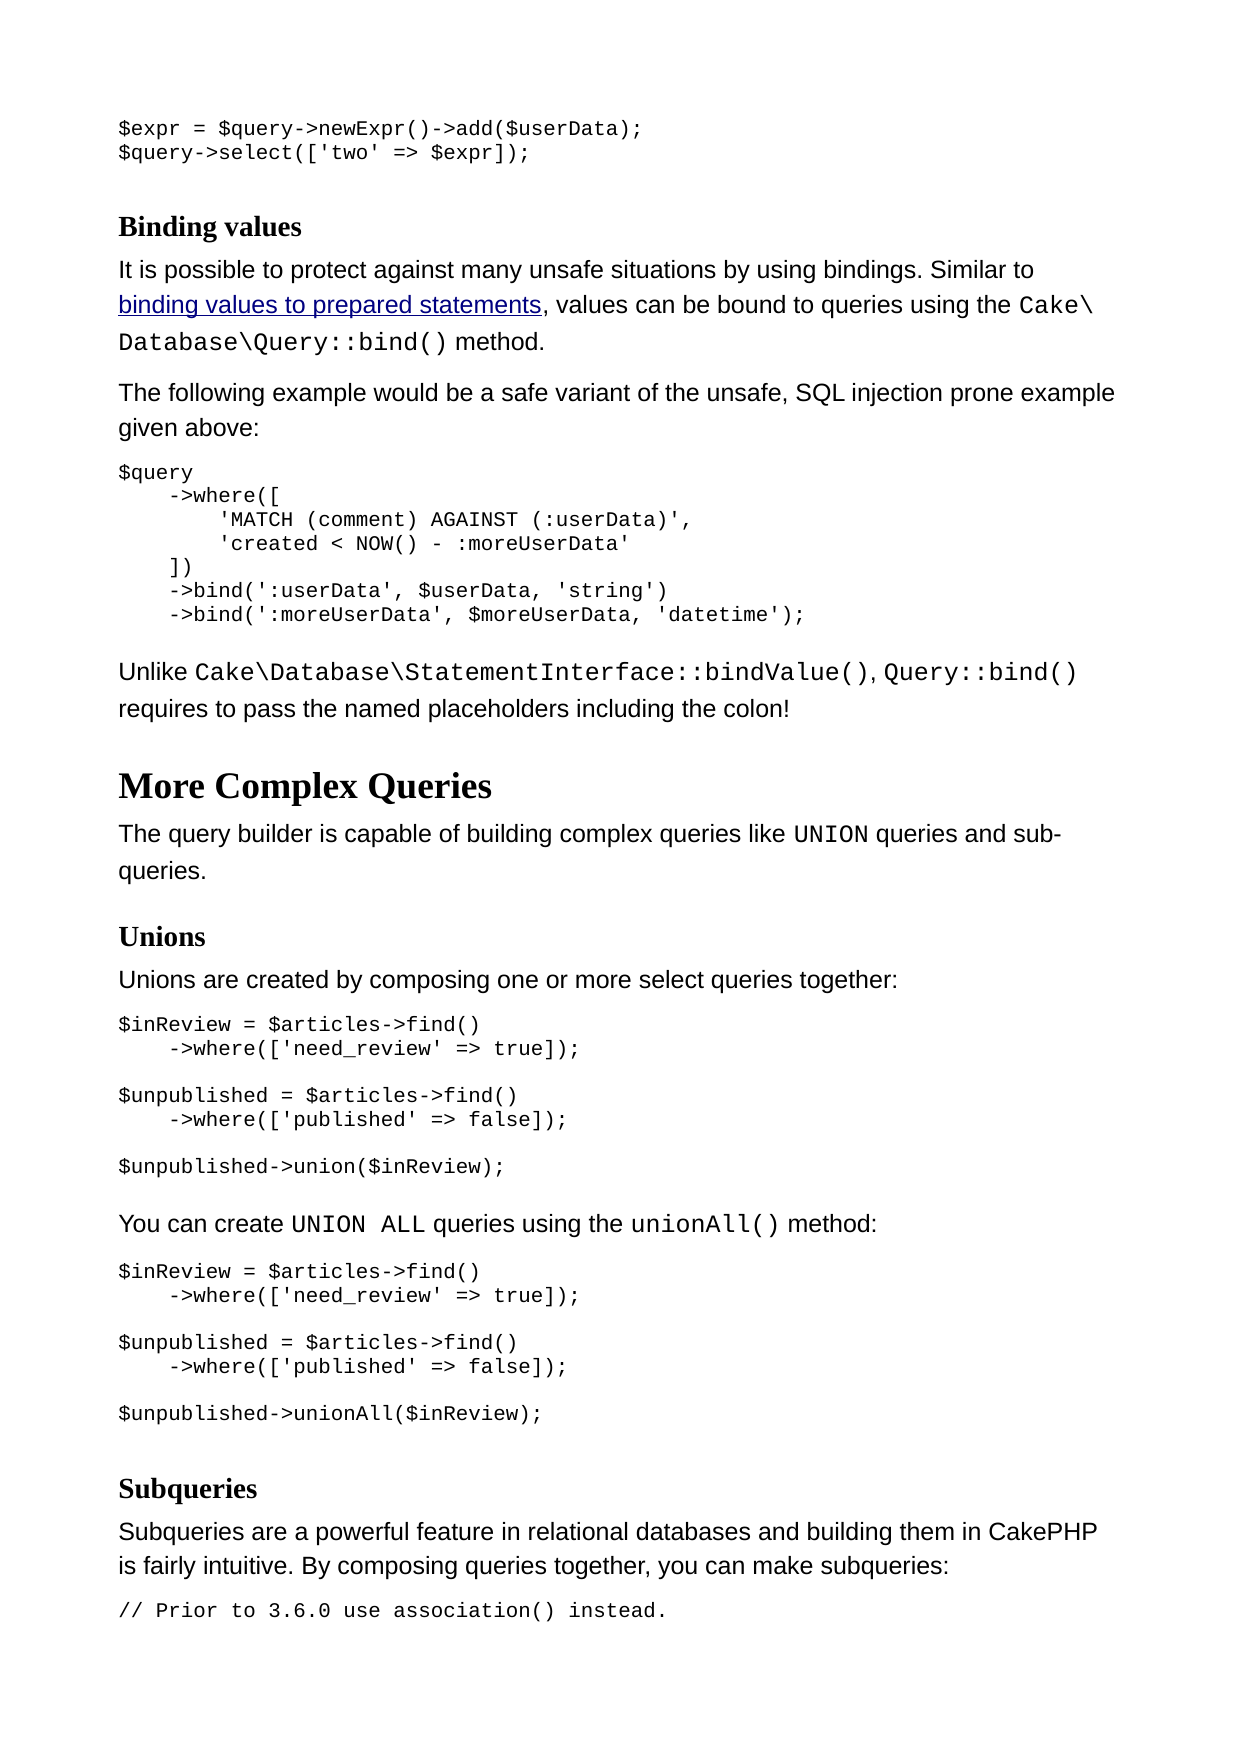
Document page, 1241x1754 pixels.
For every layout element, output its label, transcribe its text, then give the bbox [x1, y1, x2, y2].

text ]) [118, 556, 1122, 580]
text 'MATCH (comment) AGAINST (:userData)', [118, 509, 1122, 533]
text ->where(['published' => false]); [118, 1356, 1122, 1379]
text ->where(['published' => false]); [118, 1109, 1122, 1133]
text // Prior to 3.6.0 use association() instead. [118, 1600, 1122, 1624]
subtitle More Complex Queries [118, 763, 1122, 807]
text Unlike Cake\Database\StatementInterface::bindValue(), Query::bind() requires to pass the named placeholders including the colon! [118, 657, 1122, 722]
text $unpublished = $articles->find() [118, 1085, 1122, 1109]
text $expr = $query->newExpr()->add($userData); [118, 118, 1122, 142]
text $query->select(['two' => $expr]); [118, 142, 1122, 165]
text $unpublished->union($inReview); [118, 1156, 1122, 1180]
text Unions are created by composing one or more select queries together: [118, 965, 1122, 994]
text $inReview = $articles->find() [118, 1261, 1122, 1285]
text The query builder is capable of building complex queries like UNION queries and sub-queries. [118, 819, 1122, 884]
text The following example would be a safe variant of the unsafe, SQL injection prone example given above: [118, 378, 1122, 442]
text You can create UNION ALL queries using the unionAll() method: [118, 1209, 1122, 1240]
text $unpublished = $articles->find() [118, 1332, 1122, 1356]
text Subqueries are a powerful feature in relational databases and building them in CakePHP is fairly intuitive. By composing queries together, you can make subqueries: [118, 1517, 1122, 1580]
text ->bind(':moreUserData', $moreUserData, 'datetime'); [118, 604, 1122, 627]
subtitle Subqueries [118, 1471, 1122, 1504]
subtitle Binding values [118, 209, 1122, 243]
text ->where([ [118, 486, 1122, 509]
text ->bind(':userData', $userData, 'string') [118, 580, 1122, 604]
text It is possible to protect against many unsafe situations by using bindings. Similar to binding values to prepared statements, values can be bound to queries using the Cake\Database\Query::bind() method. [118, 256, 1122, 358]
text $query [118, 462, 1122, 486]
text ->where(['need_review' => true]); [118, 1285, 1122, 1308]
text ->where(['need_review' => true]); [118, 1038, 1122, 1062]
subtitle Unions [118, 919, 1122, 953]
text $inReview = $articles->find() [118, 1014, 1122, 1038]
text $unpublished->unionAll($inReview); [118, 1403, 1122, 1427]
text 'created < NOW() - :moreUserData' [118, 533, 1122, 556]
